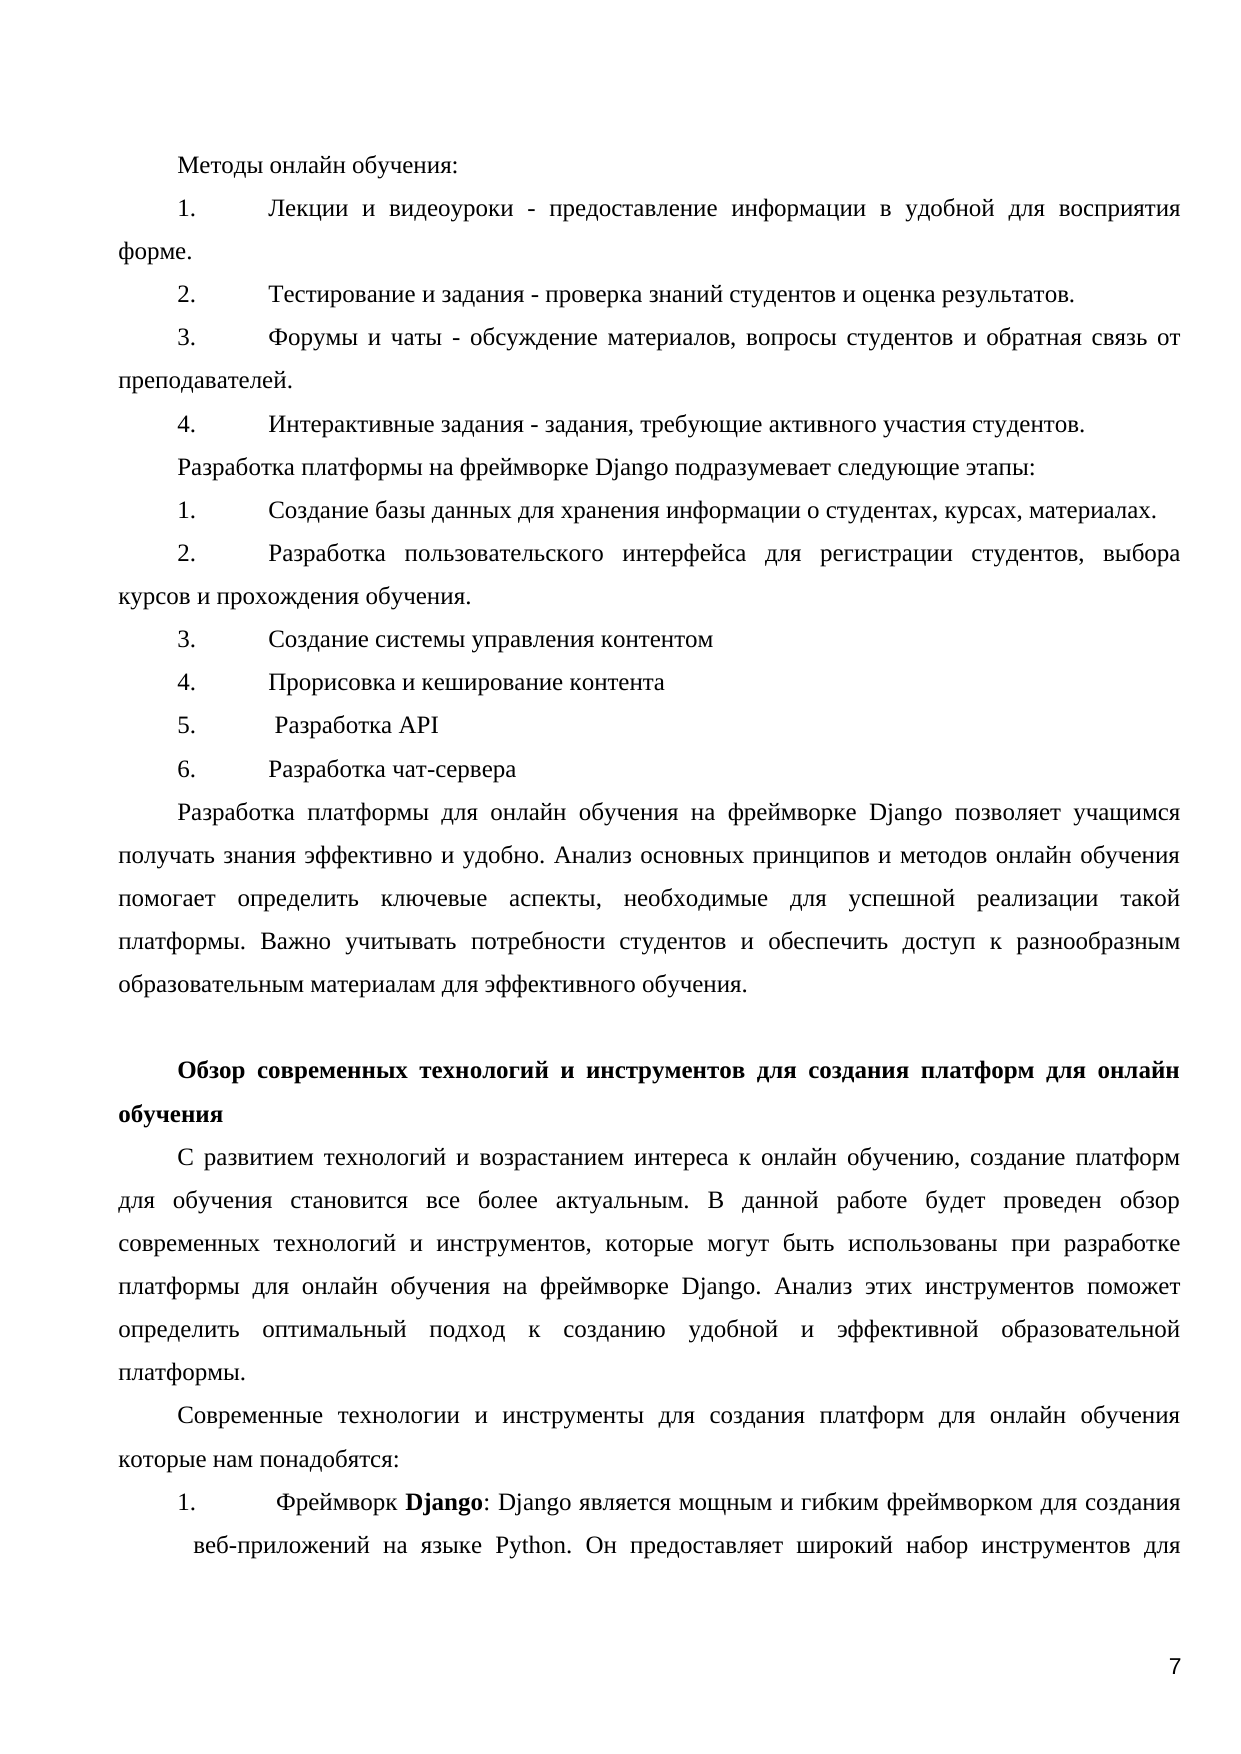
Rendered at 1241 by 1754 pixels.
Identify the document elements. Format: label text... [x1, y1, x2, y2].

list Разработка пользовательского интерфейса для регистрации студентов, выбора курсов и прохождения обучения. [118, 538, 1181, 610]
text Разработка платформы на фреймворке Django подразумевает следующие этапы: [118, 452, 1181, 481]
list Разработка чат-сервера [118, 754, 1181, 782]
text Разработка платформы для онлайн обучения на фреймворке Django позволяет учащимся получать знания эффективно и удобно. Анализ основных принципов и методов онлайн обучения помогает определить ключевые аспекты, необходимые для успешной реализации такой платформы. Важно учитывать потребности студентов и обеспечить доступ к разнообразным образовательным материалам для эффективного обучения. [118, 797, 1181, 998]
list Разработка API [118, 711, 1181, 739]
list Интерактивные задания - задания, требующие активного участия студентов. [118, 409, 1181, 437]
list Создание базы данных для хранения информации о студентах, курсах, материалах. [118, 495, 1181, 524]
list Прорисовка и кеширование контента [118, 667, 1181, 696]
list Фреймворк Django: Django является мощным и гибким фреймворком для создания веб-приложений на языке Python. Он предоставляет широкий набор инструментов для [177, 1487, 1181, 1559]
list Создание системы управления контентом [118, 624, 1181, 653]
list Лекции и видеоуроки - предоставление информации в удобной для восприятия форме. [118, 193, 1181, 265]
list Тестирование и задания - проверка знаний студентов и оценка результатов. [118, 279, 1181, 308]
text Методы онлайн обучения: [118, 150, 1181, 179]
text Современные технологии и инструменты для создания платформ для онлайн обучения которые нам понадобятся: [118, 1401, 1181, 1472]
text Обзор современных технологий и инструментов для создания платформ для онлайн обучения [118, 1056, 1181, 1127]
text С развитием технологий и возрастанием интереса к онлайн обучению, создание платформ для обучения становится все более актуальным. В данной работе будет проведен обзор современных технологий и инструментов, которые могут быть использованы при разработке платформы для онлайн обучения на фреймворке Django. Анализ этих инструментов поможет определить оптимальный подход к созданию удобной и эффективной образовательной платформы. [118, 1142, 1181, 1386]
list Форумы и чаты - обсуждение материалов, вопросы студентов и обратная связь от преподавателей. [118, 322, 1181, 394]
